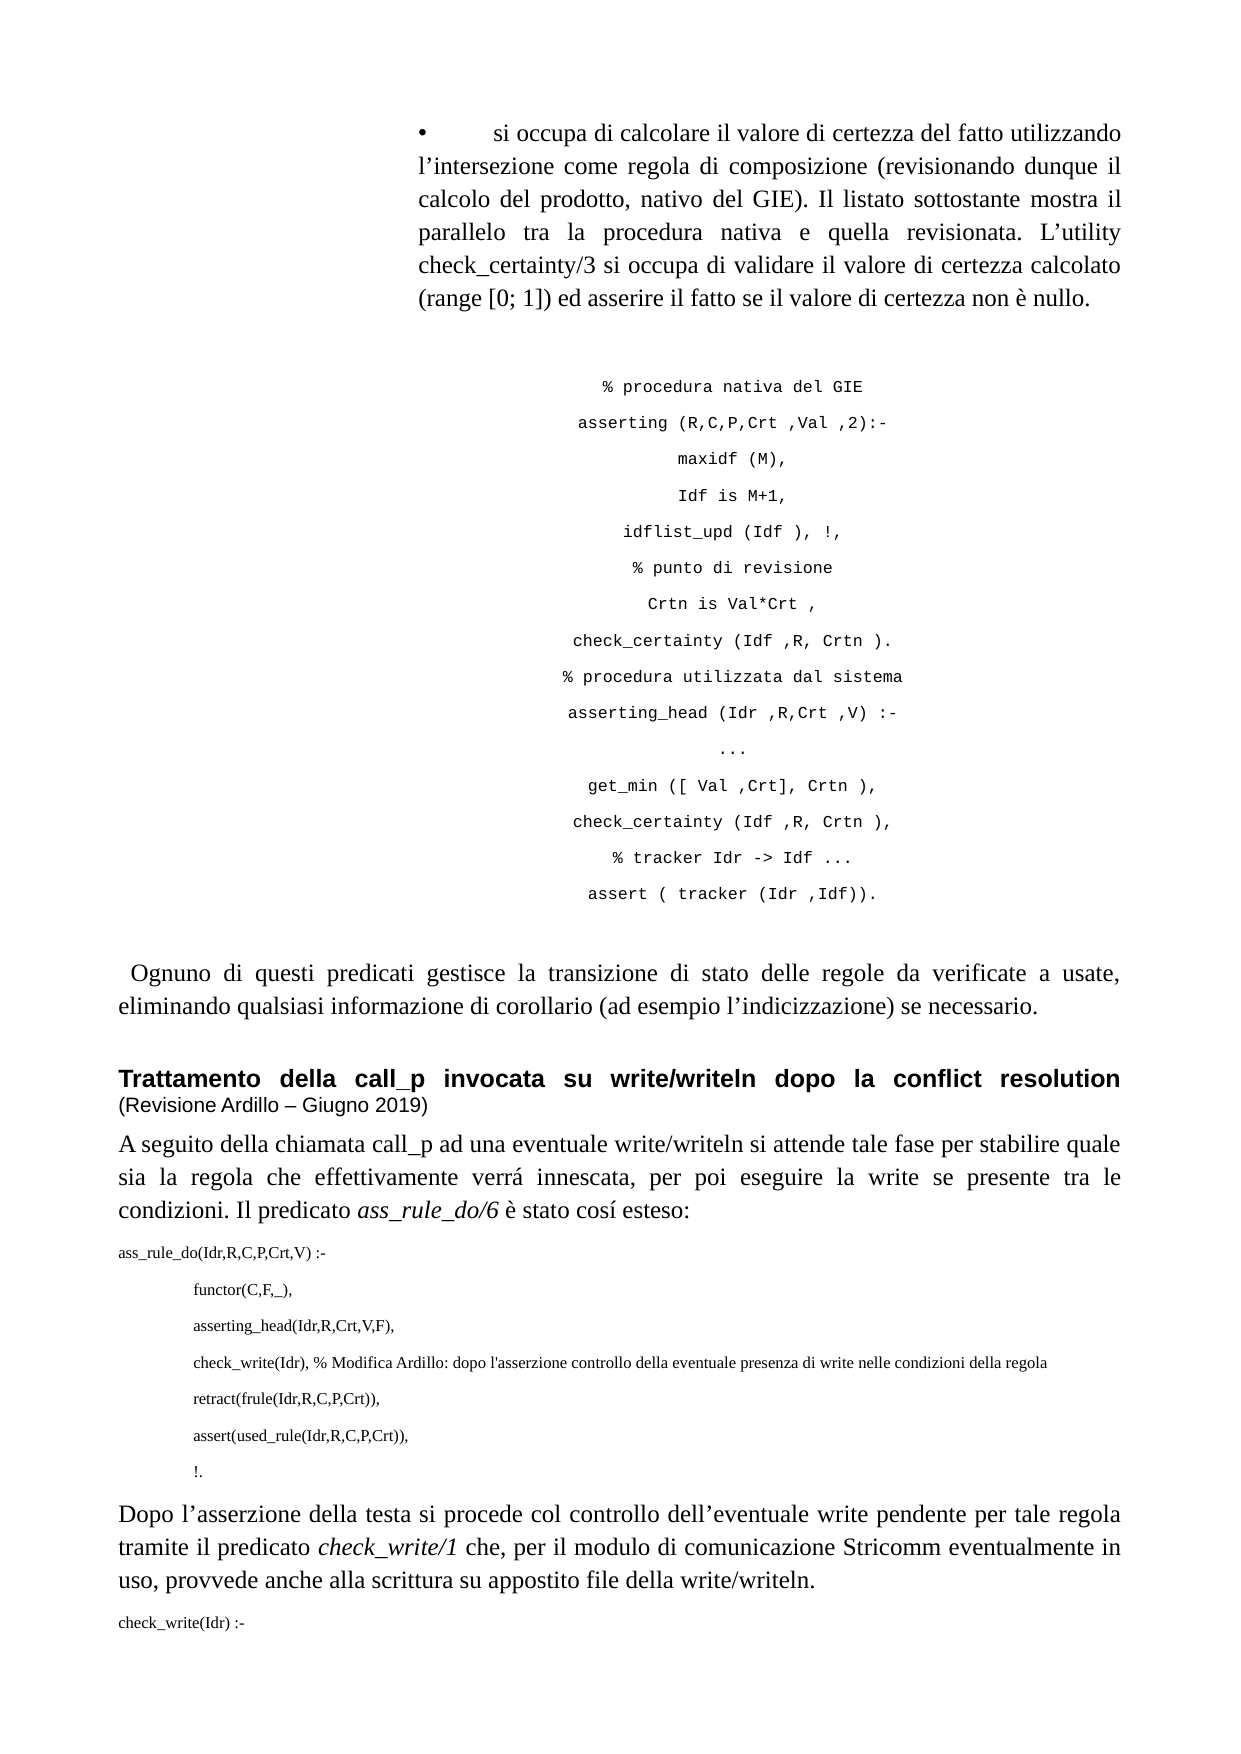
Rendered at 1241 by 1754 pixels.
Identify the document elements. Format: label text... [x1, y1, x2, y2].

text idflist_upd (Idf ), !, [343, 523, 1122, 542]
text check_write(Idr) :- [118, 1612, 1122, 1632]
text assert(used_rule(Idr,R,C,P,Crt)), [118, 1426, 1122, 1445]
text asserting_head(Idr,R,Crt,V,F), [118, 1316, 1122, 1335]
text assert ( tracker (Idr ,Idf)). [343, 886, 1122, 905]
text Idf is M+1, [343, 487, 1122, 506]
text get_min ([ Val ,Crt], Crtn ), [343, 777, 1122, 796]
text retract(frule(Idr,R,C,P,Crt)), [118, 1389, 1122, 1408]
text % procedura nativa del GIE [343, 378, 1122, 397]
text asserting (R,C,P,Crt ,Val ,2):- [343, 415, 1122, 433]
text check_write(Idr), % Modifica Ardillo: dopo l'asserzione controllo della eventuale presenza di write nelle condizioni della regola [118, 1353, 1122, 1372]
subtitle Trattamento della call_p invocata su write/writeln dopo la conflict resolution (Revisione Ardillo – Giugno 2019) [118, 1064, 1122, 1117]
text Ognuno di questi predicati gestisce la transizione di stato delle regole da verificate a usate, eliminando qualsiasi informazione di corollario (ad esempio l’indicizzazione) se necessario. [118, 958, 1122, 1020]
text check_certainty (Idf ,R, Crtn ), [343, 813, 1122, 832]
text asserting_head (Idr ,R,Crt ,V) :- [343, 705, 1122, 723]
text !. [118, 1462, 1122, 1481]
text % procedura utilizzata dal sistema [343, 668, 1122, 687]
text Crtn is Val*Crt , [343, 596, 1122, 615]
text maxidf (M), [343, 451, 1122, 470]
text Dopo l’asserzione della testa si procede col controllo dell’eventuale write pendente per tale regola tramite il predicato check_write/1 che, per il modulo di comunicazione Stricomm eventualmente in uso, provvede anche alla scrittura su appostito file della write/writeln. [118, 1499, 1122, 1594]
text % punto di revisione [343, 560, 1122, 578]
text check_certainty (Idf ,R, Crtn ). [343, 632, 1122, 651]
text ... [343, 741, 1122, 760]
text % tracker Idr -> Idf ... [343, 850, 1122, 868]
text functor(C,F,_), [118, 1279, 1122, 1299]
text A seguito della chiamata call_p ad una eventuale write/writeln si attende tale fase per stabilire quale sia la regola che effettivamente verrá innescata, per poi eseguire la write se presente tra le condizioni. Il predicato ass_rule_do/6 è stato cosí esteso: [118, 1129, 1122, 1224]
list si occupa di calcolare il valore di certezza del fatto utilizzando l’intersezione come regola di composizione (revisionando dunque il calcolo del prodotto, nativo del GIE). Il listato sottostante mostra il parallelo tra la procedura nativa e quella revisionata. L’utility check_certainty/3 si occupa di validare il valore di certezza calcolato (range [0; 1]) ed asserire il fatto se il valore di certezza non è nullo. [418, 118, 1122, 312]
text ass_rule_do(Idr,R,C,P,Crt,V) :- [118, 1243, 1122, 1262]
